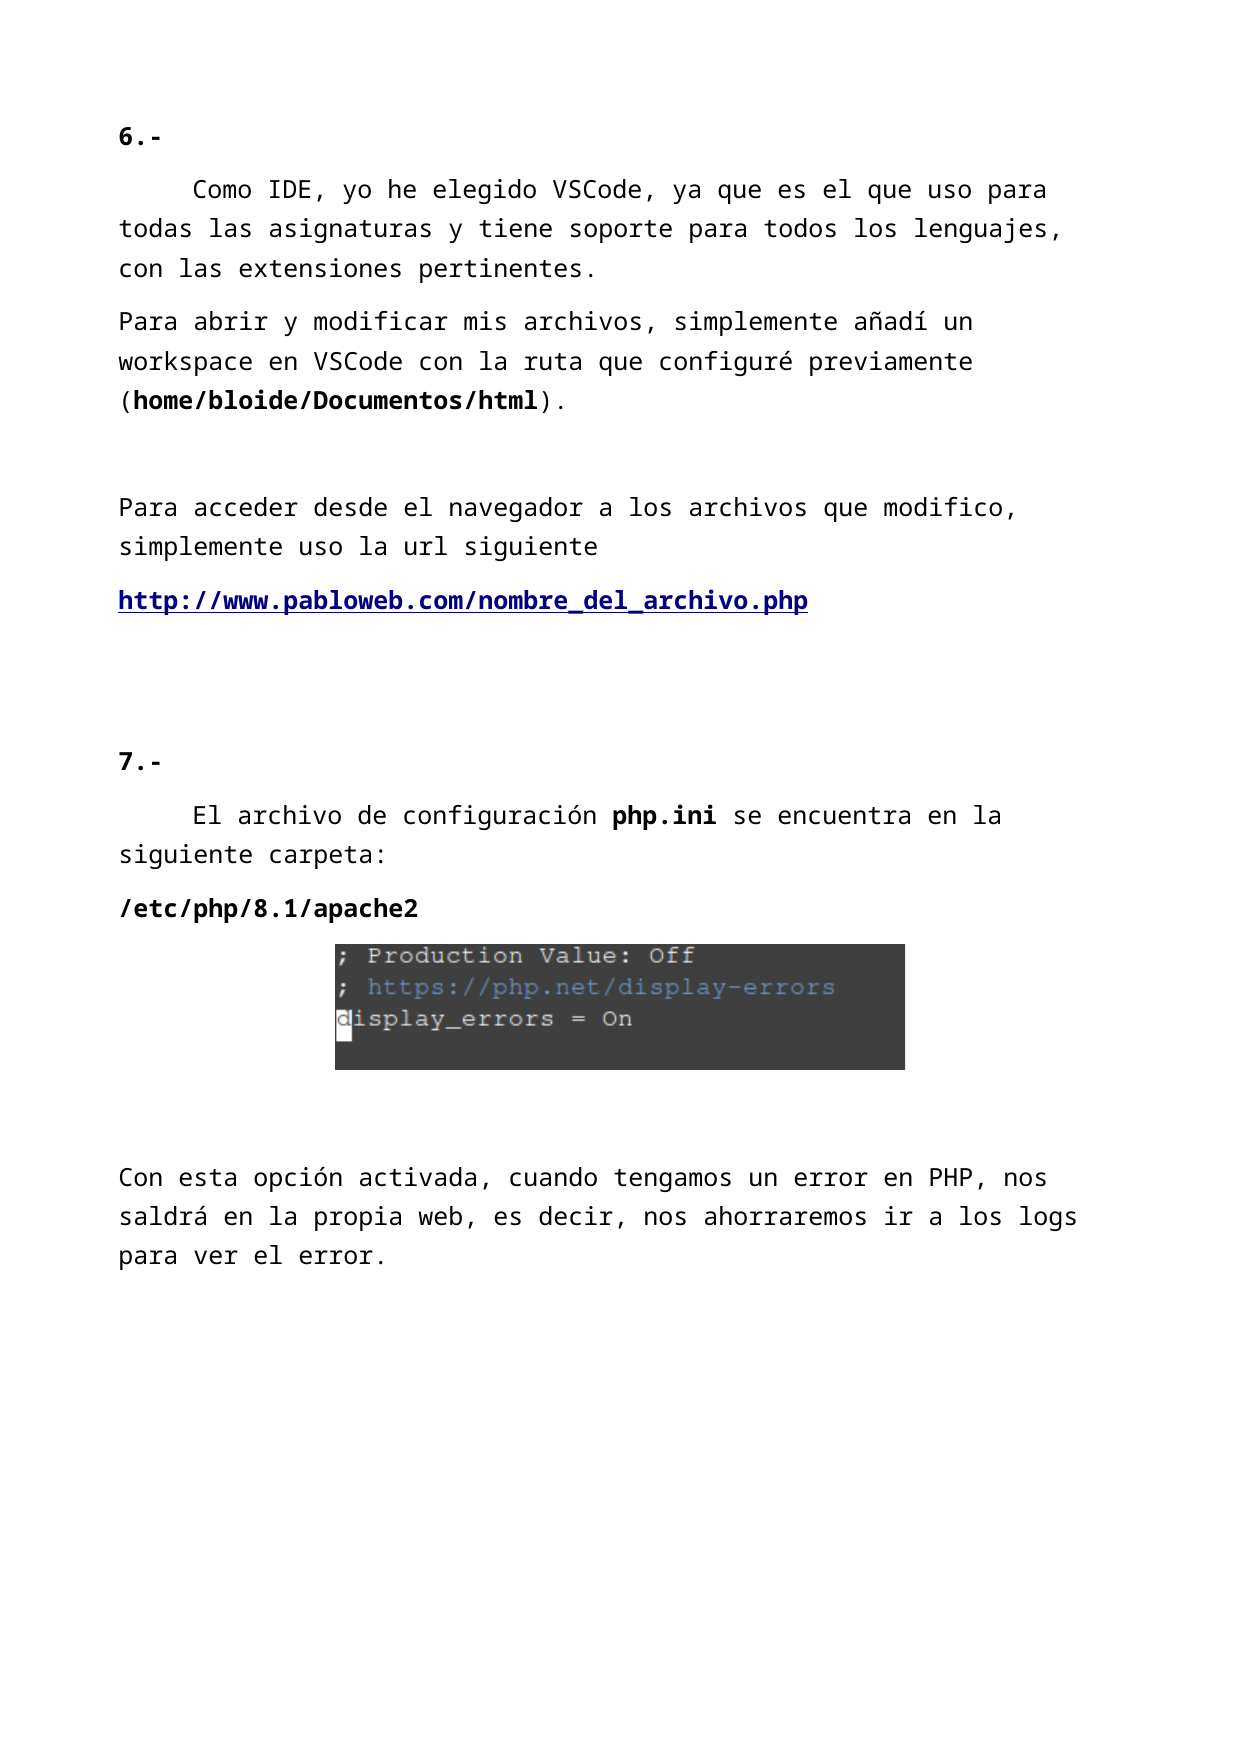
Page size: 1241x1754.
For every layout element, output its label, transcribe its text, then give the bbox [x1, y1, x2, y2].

text /etc/php/8.1/apache2 [118, 891, 1122, 925]
picture [335, 944, 906, 1070]
text 7.- [118, 744, 1122, 778]
text Para abrir y modificar mis archivos, simplemente añadí un workspace en VSCode con la ruta que configuré previamente (home/bloide/Documentos/html). [118, 304, 1122, 416]
text Para acceder desde el navegador a los archivos que modifico, simplemente uso la url siguiente [118, 490, 1122, 563]
text 6.- [118, 118, 1122, 152]
text Con esta opción activada, cuando tengamos un error en PHP, nos saldrá en la propia web, es decir, nos ahorraremos ir a los logs para ver el error. [118, 1159, 1122, 1272]
text Como IDE, yo he elegido VSCode, ya que es el que uso para todas las asignaturas y tiene soporte para todos los lenguajes, con las extensiones pertinentes. [118, 172, 1122, 284]
text http://www.pabloweb.com/nombre_del_archivo.php [118, 583, 1122, 617]
text El archivo de configuración php.ini se encuentra en la siguiente carpeta: [118, 798, 1122, 871]
